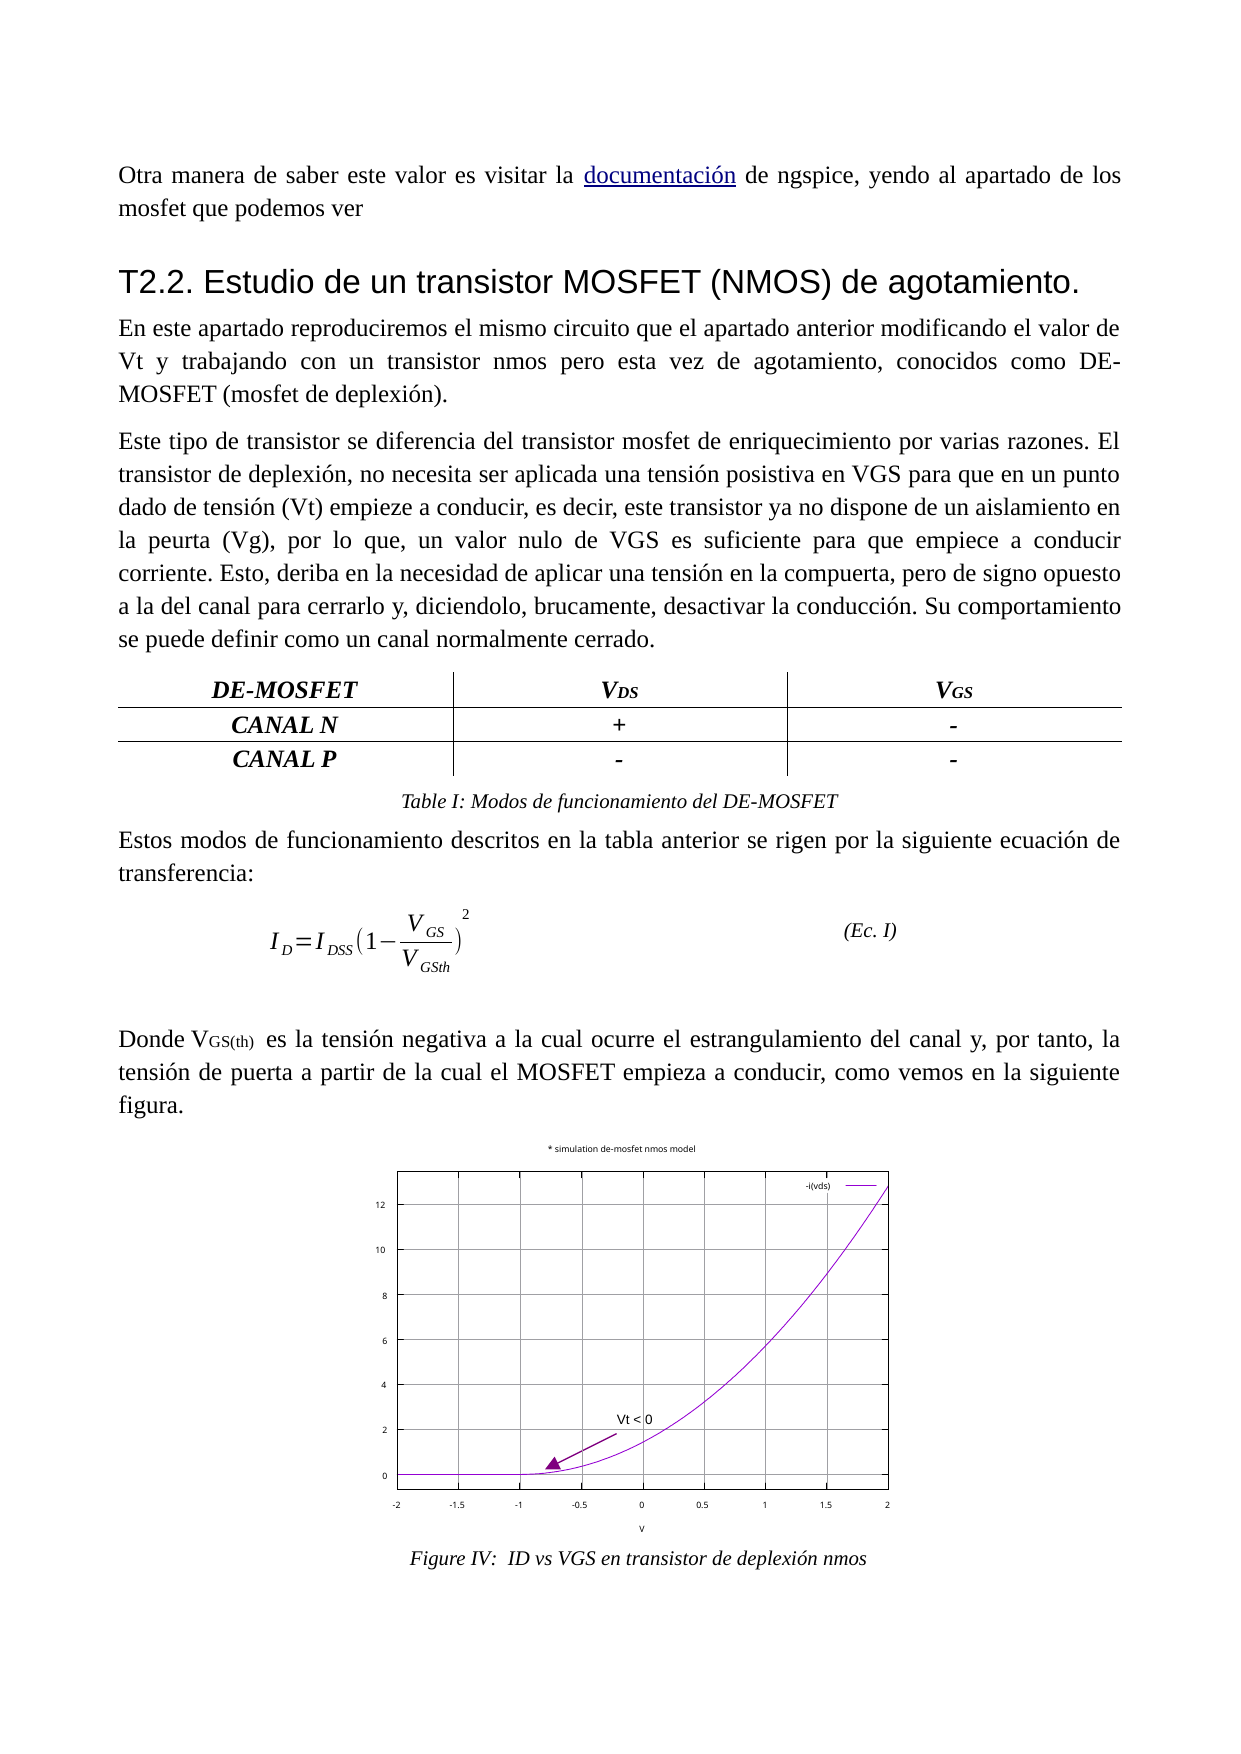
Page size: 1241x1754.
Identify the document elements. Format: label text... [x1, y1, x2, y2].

text Otra manera de saber este valor es visitar la documentación de ngspice, yendo al apartado de los mosfet que podemos ver [118, 160, 1122, 222]
text En este apartado reproduciremos el mismo circuito que el apartado anterior modificando el valor de Vt y trabajando con un transistor nmos pero esta vez de agotamiento, conocidos como DE-MOSFET (mosfet de deplexión). [118, 313, 1122, 407]
subtitle T2.2. Estudio de un transistor MOSFET (NMOS) de agotamiento. [118, 262, 1122, 300]
text Este tipo de transistor se diferencia del transistor mosfet de enriquecimiento por varias razones. El transistor de deplexión, no necesita ser aplicada una tensión posistiva en VGS para que en un punto dado de tensión (Vt) empieze a conducir, es decir, este transistor ya no dispone de un aislamiento en la peurta (Vg), por lo que, un valor nulo de VGS es suficiente para que empiece a conducir corriente. Esto, deriba en la necesidad de aplicar una tensión en la compuerta, pero de signo opuesto a la del canal para cerrarlo y, diciendolo, brucamente, desactivar la conducción. Su comportamiento se puede definir como un canal normalmente cerrado. [118, 426, 1122, 653]
text Estos modos de funcionamiento descritos en la tabla anterior se rigen por la siguiente ecuación de transferencia: [118, 825, 1122, 887]
table_cell - [788, 742, 1122, 776]
table_header (Ec. I) [620, 906, 1122, 977]
text Donde VGS(th) es la tensión negativa a la cual ocurre el estrangulamiento del canal y, por tanto, la tensión de puerta a partir de la cual el MOSFET empieza a conducir, como vemos en la siguiente figura. [118, 1024, 1122, 1130]
table_header [118, 906, 620, 977]
table_header VGS [788, 672, 1122, 707]
table_header VDS [454, 672, 787, 707]
table_cell - [454, 742, 787, 776]
table_cell - [788, 708, 1122, 741]
text Figure IV: ID vs VGS en transistor de deplexión nmos [357, 1130, 921, 1570]
table_cell + [454, 708, 787, 741]
text Table I: Modos de funcionamiento del DE-MOSFET [118, 788, 1122, 813]
table_cell CANAL P [118, 742, 453, 776]
table_header DE-MOSFET [118, 672, 453, 707]
table_cell CANAL N [118, 708, 453, 741]
